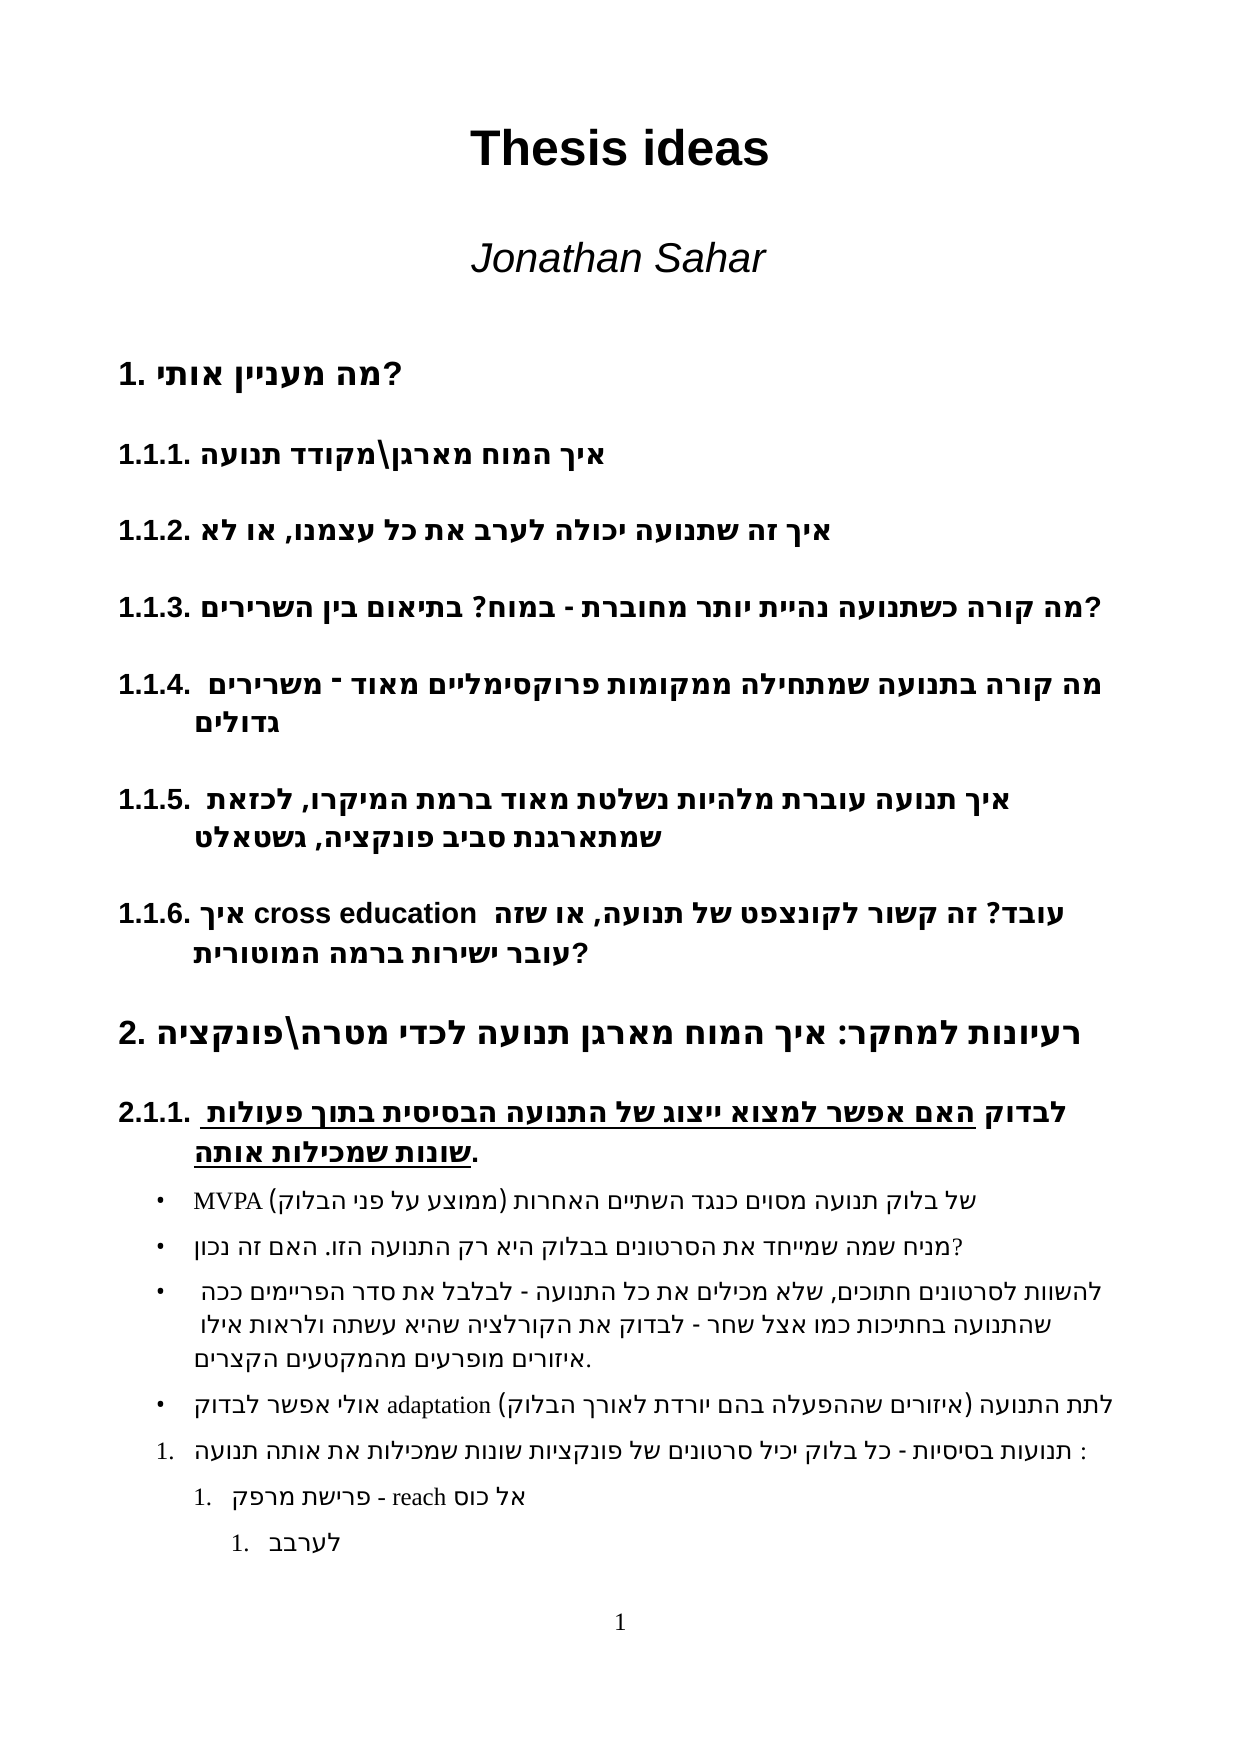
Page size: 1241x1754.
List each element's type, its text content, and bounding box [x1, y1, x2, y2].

subtitle רעיונות למחקר: איך המוח מארגן תנועה לכדי מטרה\פונקציה [118, 1013, 1122, 1058]
subtitle איך המוח מארגן\מקודד תנועה [118, 437, 1122, 476]
subtitle Jonathan Sahar [118, 233, 1122, 281]
title Thesis ideas [118, 118, 1122, 176]
list אולי אפשר לבדוק adaptation לתת התנועה (איזורים שההפעלה בהם יורדת לאורך הבלוק) [156, 1390, 1122, 1423]
subtitle מה קורה כשתנועה נהיית יותר מחוברת - במוח? בתיאום בין השרירים? [118, 590, 1122, 629]
subtitle איך cross education עובד? זה קשור לקונצפט של תנועה, או שזה עובר ישירות ברמה המוטורית? [118, 897, 1122, 975]
list לערבב [231, 1528, 1122, 1561]
subtitle מה מעניין אותי? [118, 354, 1122, 399]
list ‏MVPA של בלוק תנועה מסוים כנגד השתיים האחרות (ממוצע על פני הבלוק) [156, 1186, 1122, 1220]
list להשוות לסרטונים חתוכים, שלא מכילים את כל התנועה - לבלבל את סדר הפריימים ככה שהתנועה בחתיכות כמו אצל שחר - לבדוק את הקורלציה שהיא עשתה ולראות אילו איזורים מופרעים מהמקטעים הקצרים. [156, 1278, 1122, 1377]
subtitle לבדוק האם אפשר למצוא ייצוג של התנועה הבסיסית בתוך פעולות שונות שמכילות אותה. [118, 1095, 1122, 1174]
subtitle מה קורה בתנועה שמתחילה ממקומות פרוקסימליים מאוד ־ משרירים גדולים [118, 667, 1122, 744]
subtitle איך תנועה עוברת מלהיות נשלטת מאוד ברמת המיקרו, לכזאת שמתארגנת סביב פונקציה, גשטאלט [118, 782, 1122, 859]
subtitle איך זה שתנועה יכולה לערב את כל עצמנו, או לא [118, 513, 1122, 553]
list פרישת מרפק - reach אל כוס [193, 1482, 1122, 1515]
list מניח שמה שמייחד את הסרטונים בבלוק היא רק התנועה הזו. האם זה נכון? [156, 1232, 1122, 1266]
list תנועות בסיסיות - כל בלוק יכיל סרטונים של פונקציות שונות שמכילות את אותה תנועה : [156, 1436, 1122, 1469]
